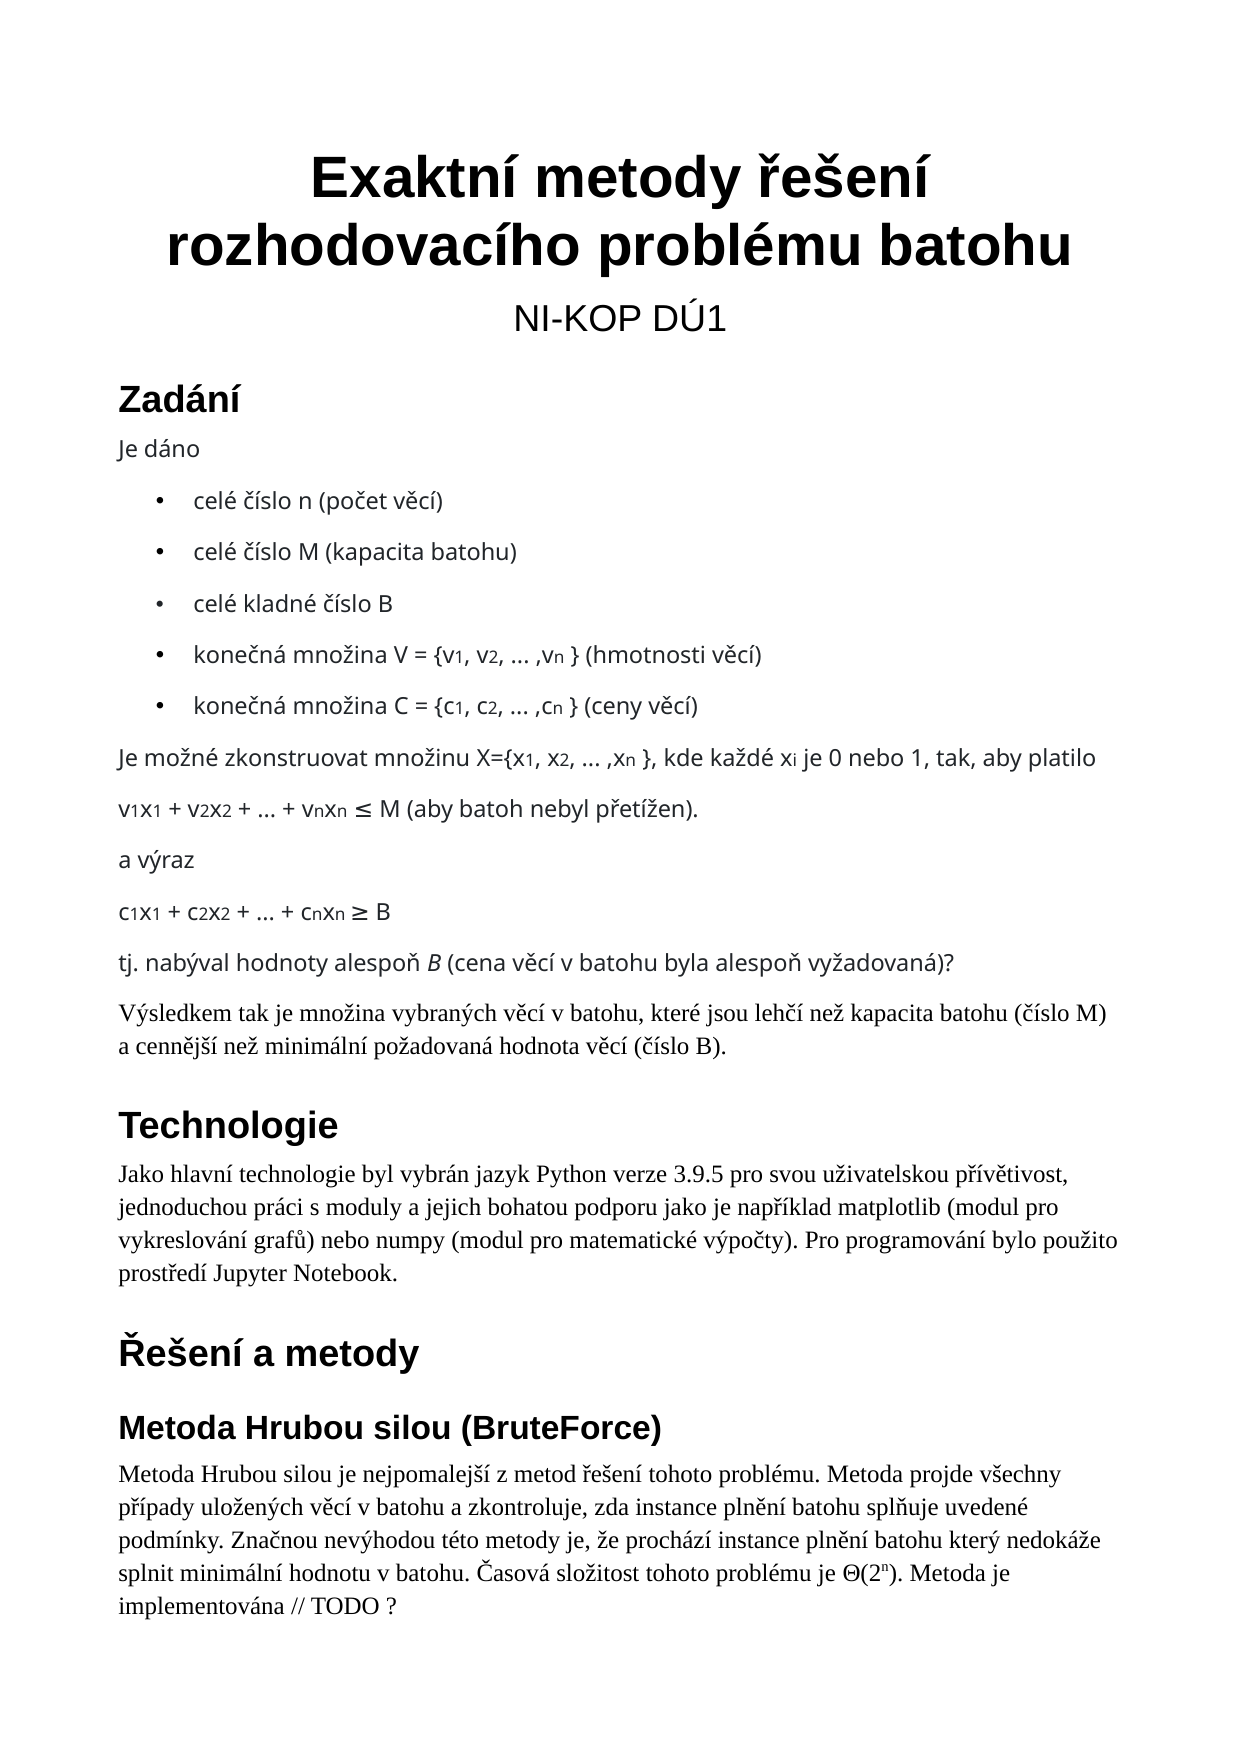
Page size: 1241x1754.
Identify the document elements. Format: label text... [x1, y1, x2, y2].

text Jako hlavní technologie byl vybrán jazyk Python verze 3.9.5 pro svou uživatelskou přívětivost, jednoduchou práci s moduly a jejich bohatou podporu jako je například matplotlib (modul pro vykreslování grafů) nebo numpy (modul pro matematické výpočty). Pro programování bylo použito prostředí Jupyter Notebook. [118, 1159, 1122, 1287]
text Výsledkem tak je množina vybraných věcí v batohu, které jsou lehčí než kapacita batohu (číslo M) a cennější než minimální požadovaná hodnota věcí (číslo B). [118, 998, 1122, 1059]
list celé číslo M (kapacita batohu) [156, 536, 1122, 567]
subtitle NI-KOP DÚ1 [118, 296, 1122, 339]
text Je dáno [118, 433, 1122, 465]
text tj. nabýval hodnoty alespoň B (cena věcí v batohu byla alespoň vyžadovaná)? [118, 946, 1122, 978]
text v1x1 + v2x2 + ... + vnxn ≤ M (aby batoh nebyl přetížen). [118, 792, 1122, 824]
subtitle Řešení a metody [118, 1331, 1122, 1375]
text a výraz [118, 844, 1122, 876]
list celé číslo n (počet věcí) [156, 484, 1122, 516]
subtitle Zadání [118, 377, 1122, 420]
subtitle Metoda Hrubou silou (BruteForce) [118, 1408, 1122, 1447]
list konečná množina C = {c1, c2, ... ,cn } (ceny věcí) [156, 689, 1122, 722]
subtitle Technologie [118, 1103, 1122, 1147]
text c1x1 + c2x2 + ... + cnxn ≥ B [118, 895, 1122, 927]
title Exaktní metody řešení rozhodovacího problému batohu [118, 143, 1122, 277]
list konečná množina V = {v1, v2, ... ,vn } (hmotnosti věcí) [156, 638, 1122, 670]
text Metoda Hrubou silou je nejpomalejší z metod řešení tohoto problému. Metoda projde všechny případy uložených věcí v batohu a zkontroluje, zda instance plnění batohu splňuje uvedené podmínky. Značnou nevýhodou této metody je, že prochází instance plnění batohu který nedokáže splnit minimální hodnotu v batohu. Časová složitost tohoto problému je Θ(2n). Metoda je implementována // TODO ? [118, 1459, 1122, 1620]
list celé kladné číslo B [156, 587, 1122, 619]
text Je možné zkonstruovat množinu X={x1, x2, ... ,xn }, kde každé xi je 0 nebo 1, tak, aby platilo [118, 741, 1122, 773]
